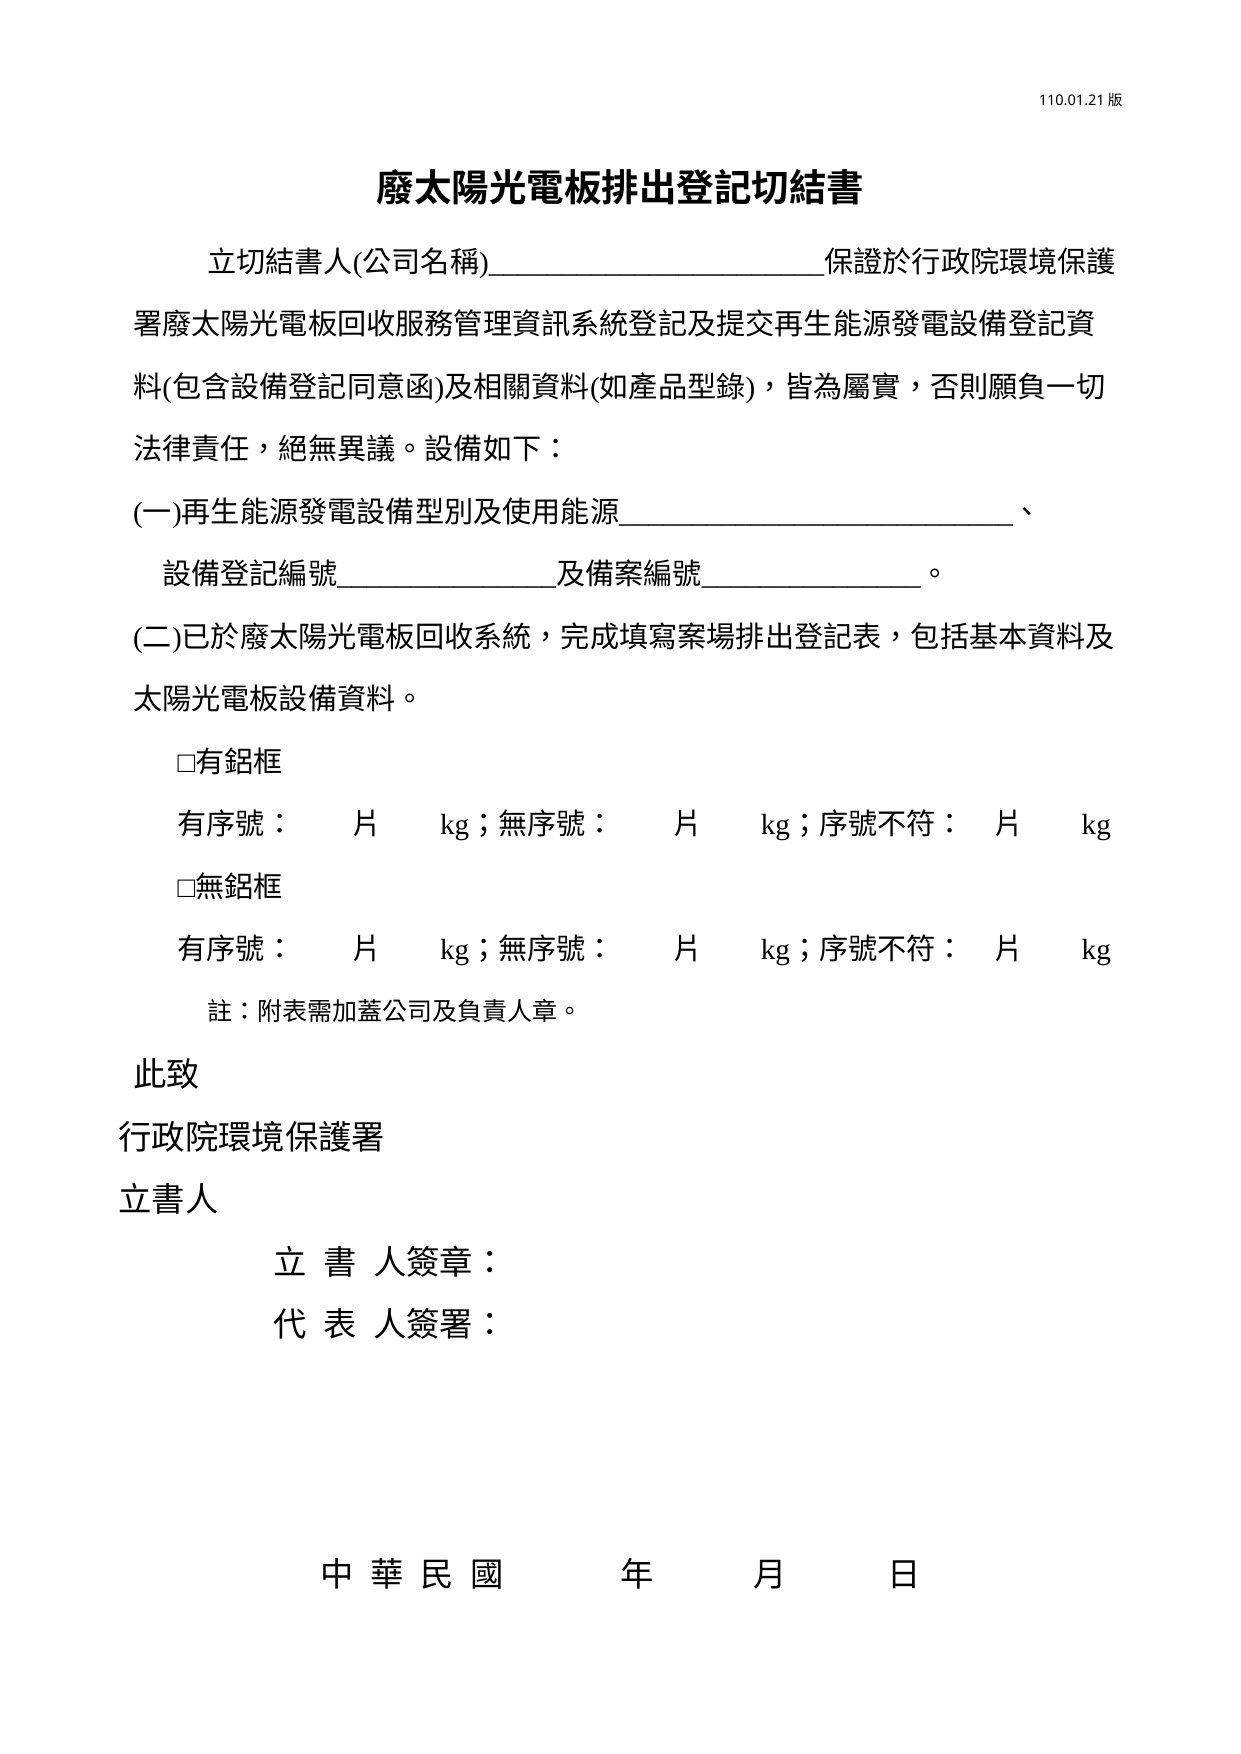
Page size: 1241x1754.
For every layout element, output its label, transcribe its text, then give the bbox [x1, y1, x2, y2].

text 行政院環境保護署 [118, 1093, 1122, 1155]
text 立切結書人(公司名稱)_______________________保證於行政院環境保護署廢太陽光電板回收服務管理資訊系統登記及提交再生能源發電設備登記資料(包含設備登記同意函)及相關資料(如產品型錄)，皆為屬實，否則願負一切法律責任，絕無異議。設備如下： (一)再生能源發電設備型別及使用能源___________________________、 設備登記編號_______________及備案編號_______________。 (二)已於廢太陽光電板回收系統，完成填寫案場排出登記表，包括基本資料及太陽光電板設備資料。 [133, 218, 1122, 718]
text 中 華 民 國 年 月 日 [118, 1530, 1122, 1593]
text 代 表 人簽署： [273, 1280, 1122, 1343]
text 有序號： 片 kg；無序號： 片 kg；序號不符： 片 kg [118, 905, 1122, 968]
text 此致 [133, 1030, 1122, 1093]
text □無鋁框 [130, 843, 1122, 905]
text 立 書 人簽章： [273, 1218, 1122, 1280]
text 立書人 [118, 1155, 1122, 1218]
text □有鋁框 [130, 718, 1122, 780]
text 註：附表需加蓋公司及負責人章。 [133, 968, 1122, 1030]
text 有序號： 片 kg；無序號： 片 kg；序號不符： 片 kg [130, 780, 1122, 843]
text 廢太陽光電板排出登記切結書 [118, 143, 1122, 205]
